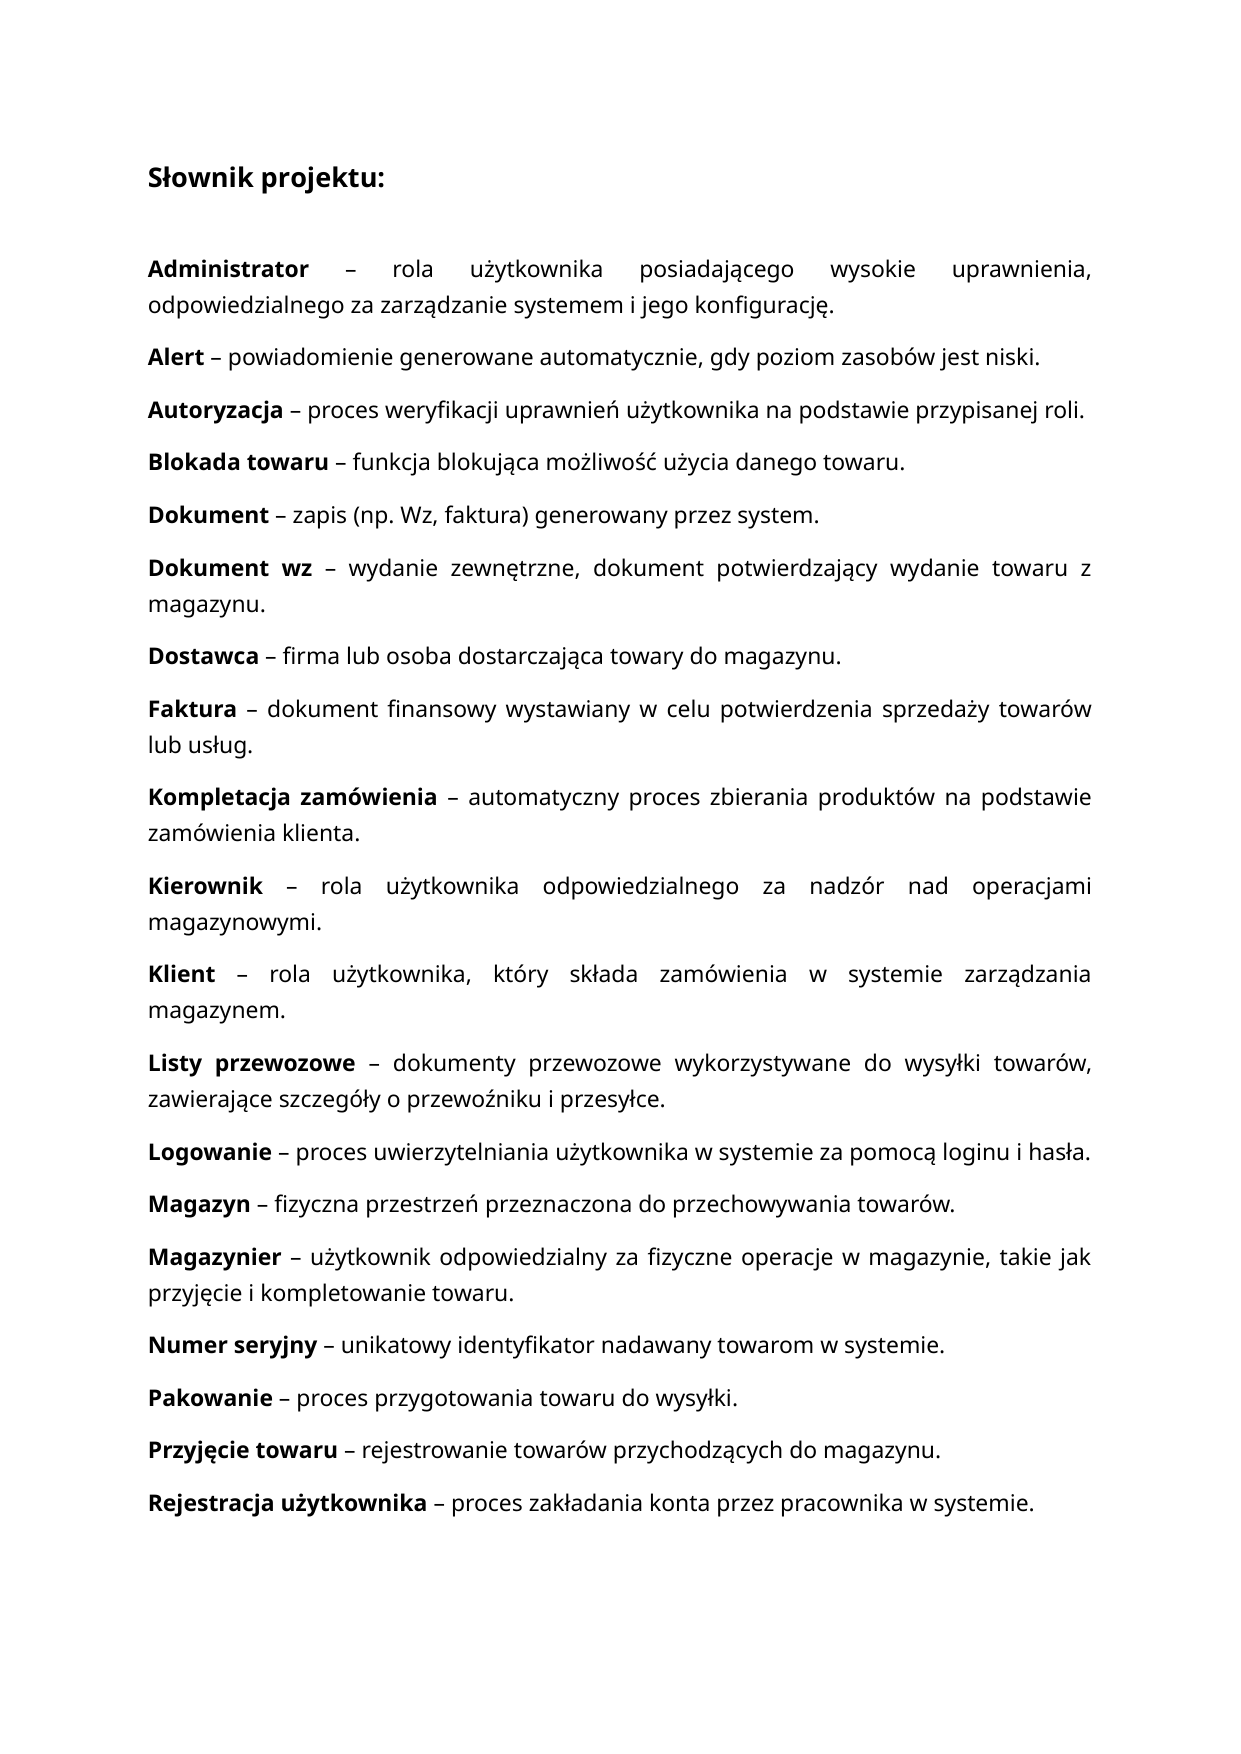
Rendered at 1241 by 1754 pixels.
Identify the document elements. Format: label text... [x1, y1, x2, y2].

text Blokada towaru – funkcja blokująca możliwość użycia danego towaru. [148, 446, 1093, 478]
text Administrator – rola użytkownika posiadającego wysokie uprawnienia, odpowiedzialnego za zarządzanie systemem i jego konfigurację. [148, 253, 1093, 320]
text Alert – powiadomienie generowane automatycznie, gdy poziom zasobów jest niski. [148, 341, 1093, 372]
text Rejestracja użytkownika – proces zakładania konta przez pracownika w systemie. [148, 1487, 1093, 1518]
text Kompletacja zamówienia – automatyczny proces zbierania produktów na podstawie zamówienia klienta. [148, 781, 1093, 848]
text Numer seryjny – unikatowy identyfikator nadawany towarom w systemie. [148, 1329, 1093, 1360]
text Dostawca – firma lub osoba dostarczająca towary do magazynu. [148, 640, 1093, 671]
text Klient – rola użytkownika, który składa zamówienia w systemie zarządzania magazynem. [148, 958, 1093, 1026]
text Słownik projektu: [148, 158, 1093, 195]
text Pakowanie – proces przygotowania towaru do wysyłki. [148, 1382, 1093, 1413]
text Logowanie – proces uwierzytelniania użytkownika w systemie za pomocą loginu i hasła. [148, 1135, 1093, 1167]
text Kierownik – rola użytkownika odpowiedzialnego za nadzór nad operacjami magazynowymi. [148, 870, 1093, 937]
text Dokument wz – wydanie zewnętrzne, dokument potwierdzający wydanie towaru z magazynu. [148, 552, 1093, 619]
text Dokument – zapis (np. Wz, faktura) generowany przez system. [148, 499, 1093, 530]
text Przyjęcie towaru – rejestrowanie towarów przychodzących do magazynu. [148, 1434, 1093, 1466]
text Listy przewozowe – dokumenty przewozowe wykorzystywane do wysyłki towarów, zawierające szczegóły o przewoźniku i przesyłce. [148, 1047, 1093, 1114]
text Autoryzacja – proces weryfikacji uprawnień użytkownika na podstawie przypisanej roli. [148, 394, 1093, 425]
text Magazynier – użytkownik odpowiedzialny za fizyczne operacje w magazynie, takie jak przyjęcie i kompletowanie towaru. [148, 1241, 1093, 1308]
text Faktura – dokument finansowy wystawiany w celu potwierdzenia sprzedaży towarów lub usług. [148, 693, 1093, 760]
text Magazyn – fizyczna przestrzeń przeznaczona do przechowywania towarów. [148, 1188, 1093, 1219]
